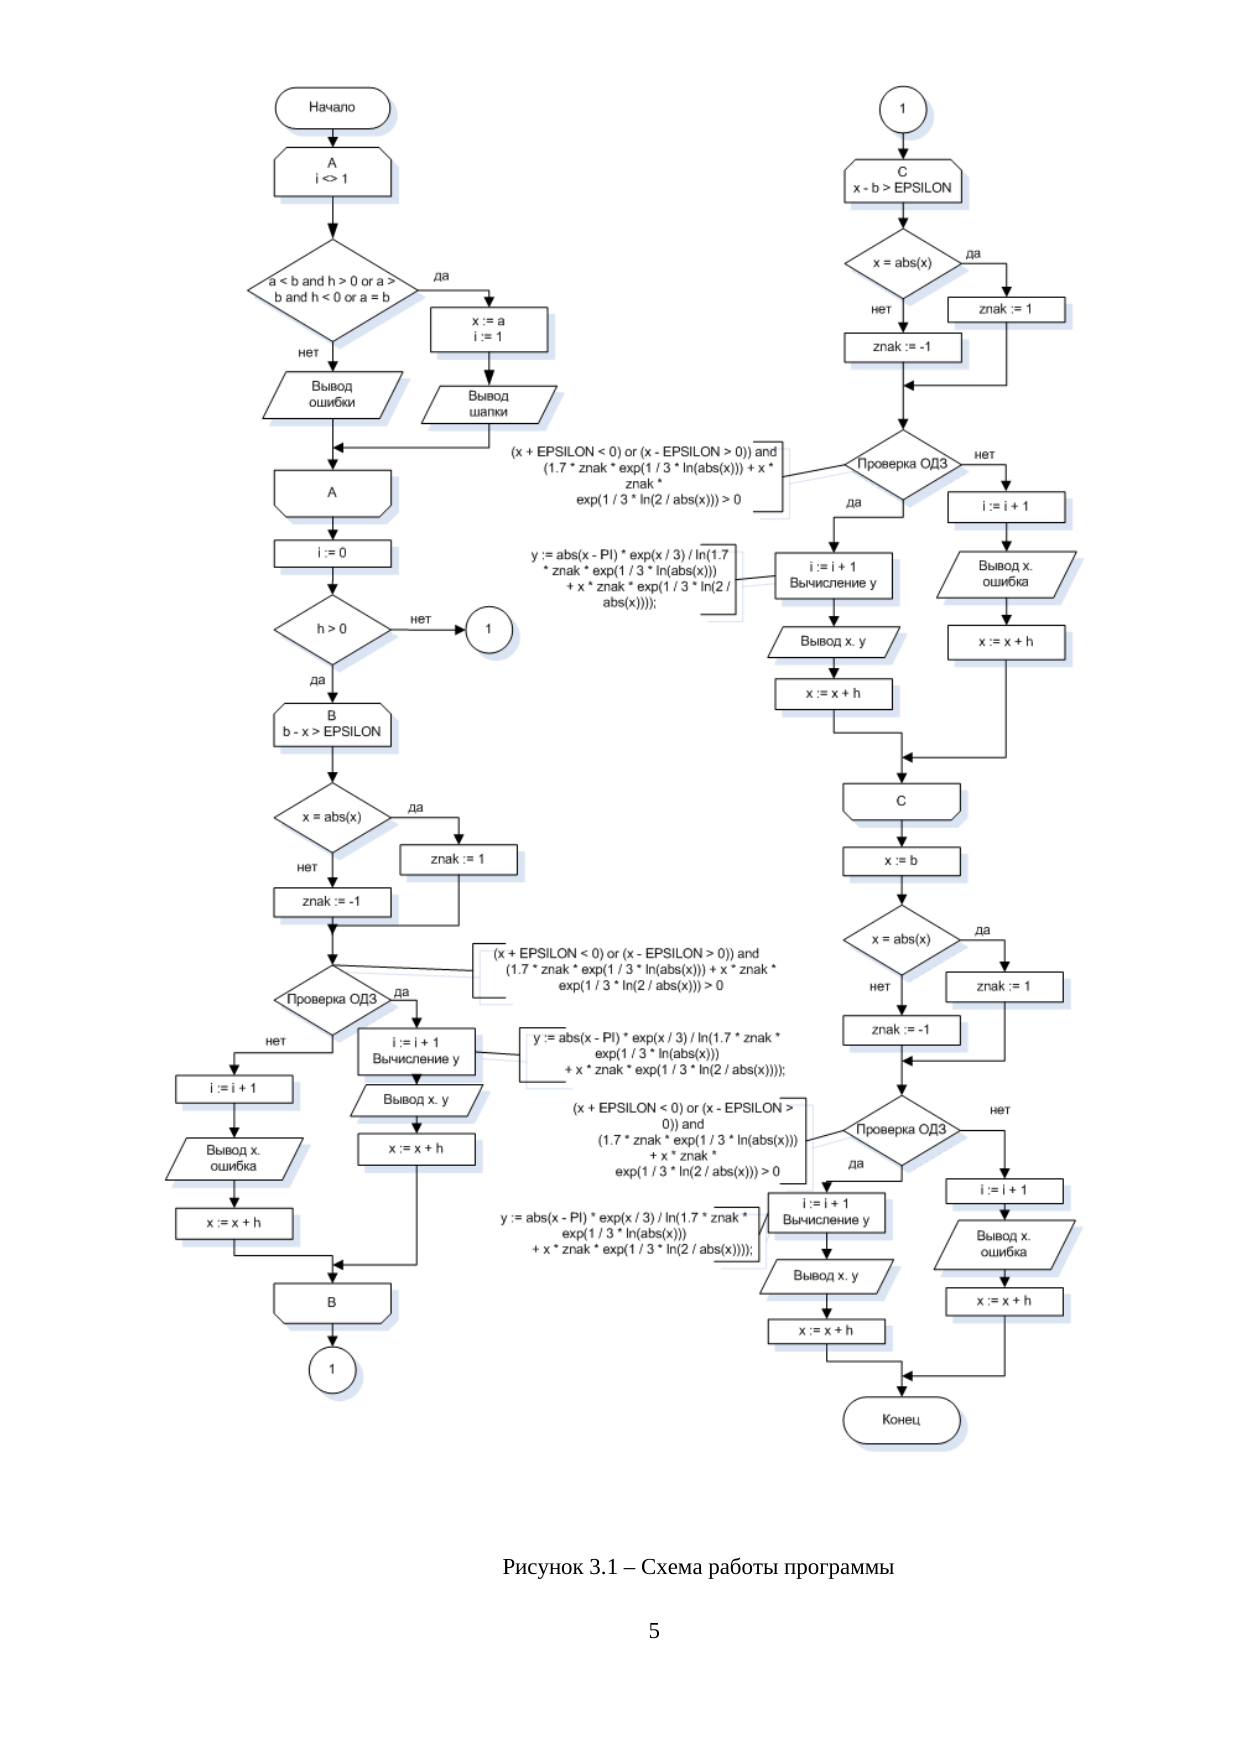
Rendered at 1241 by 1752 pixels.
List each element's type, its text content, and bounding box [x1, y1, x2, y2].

picture [164, 85, 1085, 1452]
text Рисунок 3.1 – Схема работы программы [238, 1553, 1159, 1579]
